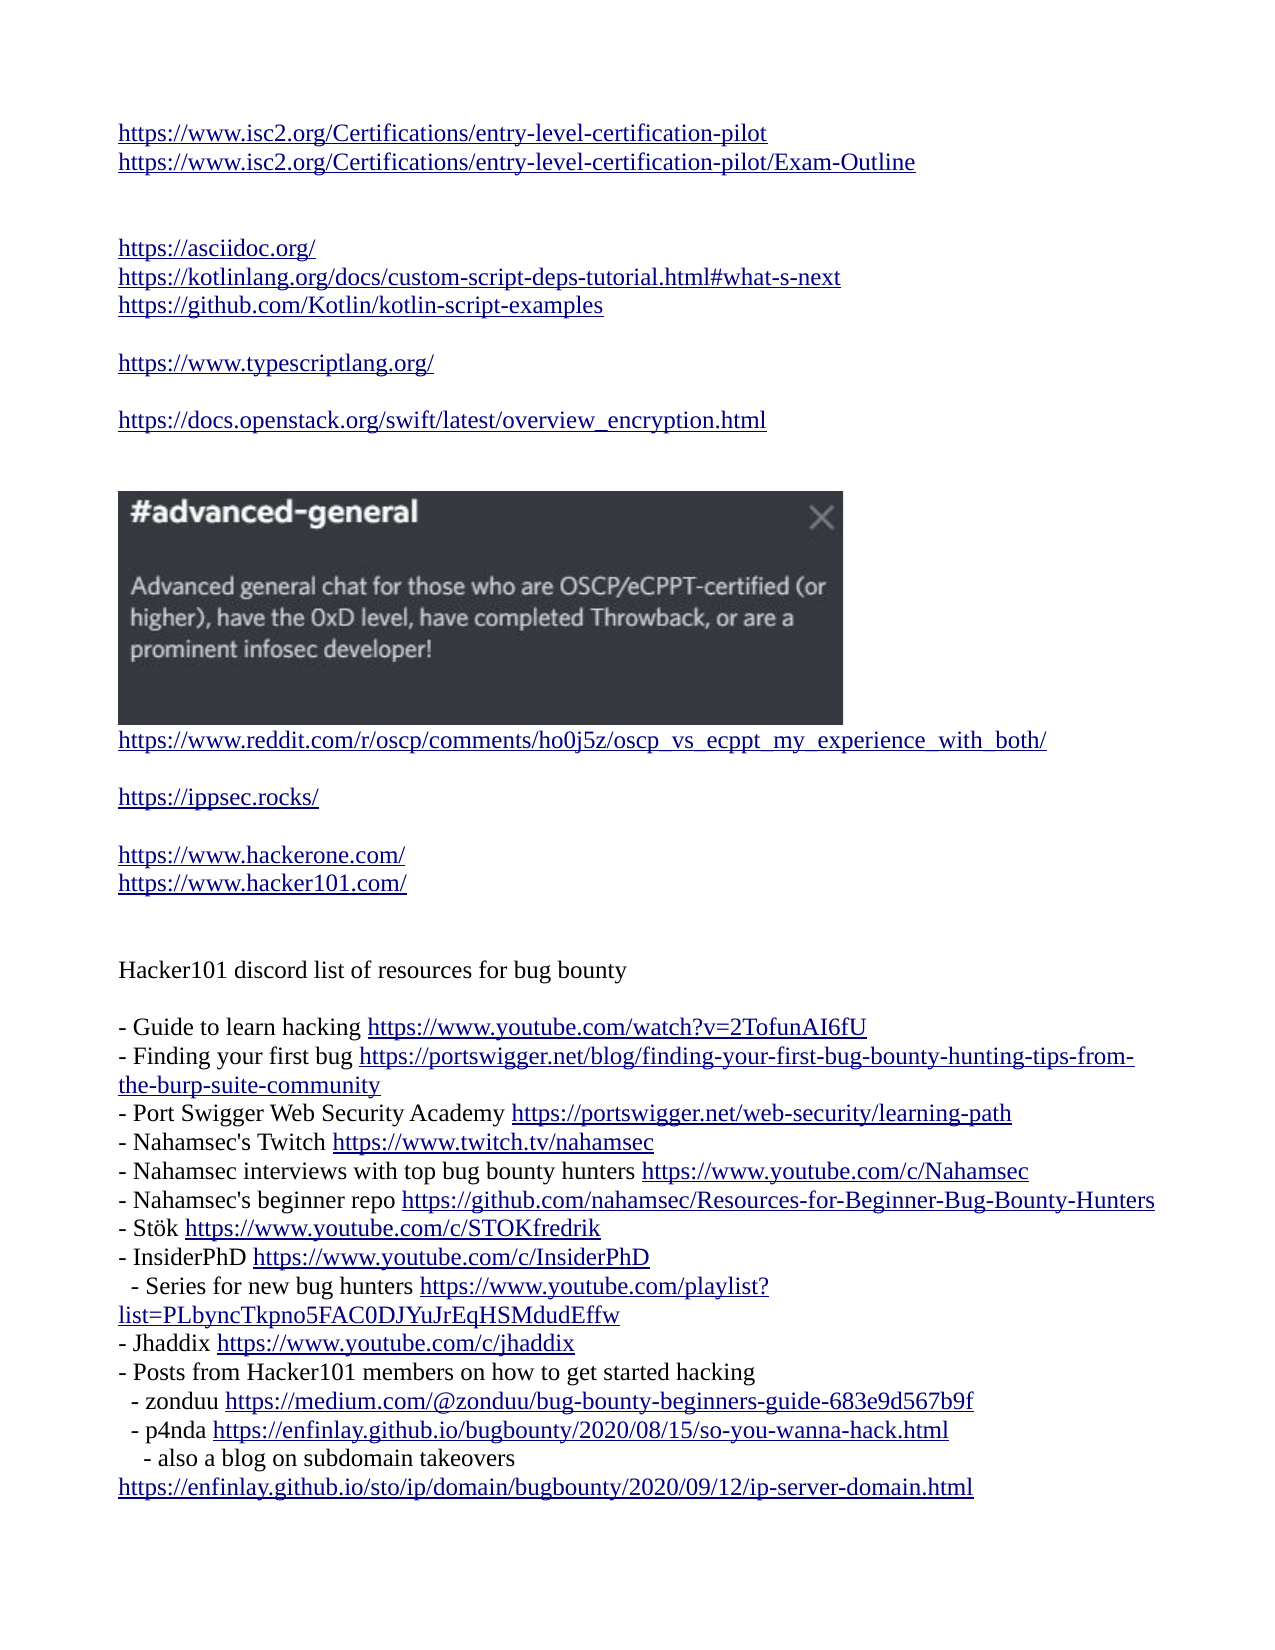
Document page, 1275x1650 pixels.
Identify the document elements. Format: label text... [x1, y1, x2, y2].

text Hacker101 discord list of resources for bug bounty [118, 955, 1157, 983]
picture [118, 491, 844, 725]
text - InsiderPhD https://www.youtube.com/c/InsiderPhD [118, 1242, 1157, 1271]
text - Nahamsec interviews with top bug bounty hunters https://www.youtube.com/c/Nahamsec [118, 1156, 1157, 1185]
text - zonduu https://medium.com/@zonduu/bug-bounty-beginners-guide-683e9d567b9f [118, 1386, 1157, 1415]
text https://github.com/Kotlin/kotlin-script-examples [118, 291, 1157, 319]
text - Series for new bug hunters https://www.youtube.com/playlist?list=PLbyncTkpno5FAC0DJYuJrEqHSMdudEffw [118, 1271, 1157, 1328]
text - Finding your first bug https://portswigger.net/blog/finding-your-first-bug-bounty-hunting-tips-from-the-burp-suite-community [118, 1041, 1157, 1098]
text - Posts from Hacker101 members on how to get started hacking [118, 1357, 1157, 1386]
text - Port Swigger Web Security Academy https://portswigger.net/web-security/learning-path [118, 1098, 1157, 1127]
text - p4nda https://enfinlay.github.io/bugbounty/2020/08/15/so-you-wanna-hack.html [118, 1415, 1157, 1443]
text https://www.typescriptlang.org/ [118, 348, 1157, 377]
text https://www.hackerone.com/ [118, 840, 1157, 868]
text https://asciidoc.org/ [118, 233, 1157, 262]
text https://ippsec.rocks/ [118, 782, 1157, 811]
text - Jhaddix https://www.youtube.com/c/jhaddix [118, 1328, 1157, 1357]
text https://kotlinlang.org/docs/custom-script-deps-tutorial.html#what-s-next [118, 262, 1157, 291]
text - Guide to learn hacking https://www.youtube.com/watch?v=2TofunAI6fU [118, 1012, 1157, 1041]
text - also a blog on subdomain takeovers https://enfinlay.github.io/sto/ip/domain/bugbounty/2020/09/12/ip-server-domain.html [118, 1443, 1157, 1501]
text https://docs.openstack.org/swift/latest/overview_encryption.html [118, 406, 1157, 434]
text https://www.isc2.org/Certifications/entry-level-certification-pilot/Exam-Outline [118, 147, 1157, 176]
text https://www.reddit.com/r/oscp/comments/ho0j5z/oscp_vs_ecppt_my_experience_with_both/ [118, 725, 1157, 782]
text - Stök https://www.youtube.com/c/STOKfredrik [118, 1213, 1157, 1242]
text https://www.isc2.org/Certifications/entry-level-certification-pilot [118, 118, 1157, 147]
text - Nahamsec's beginner repo https://github.com/nahamsec/Resources-for-Beginner-Bug-Bounty-Hunters [118, 1185, 1157, 1213]
text - Nahamsec's Twitch https://www.twitch.tv/nahamsec [118, 1127, 1157, 1156]
text https://www.hacker101.com/ [118, 868, 1157, 897]
